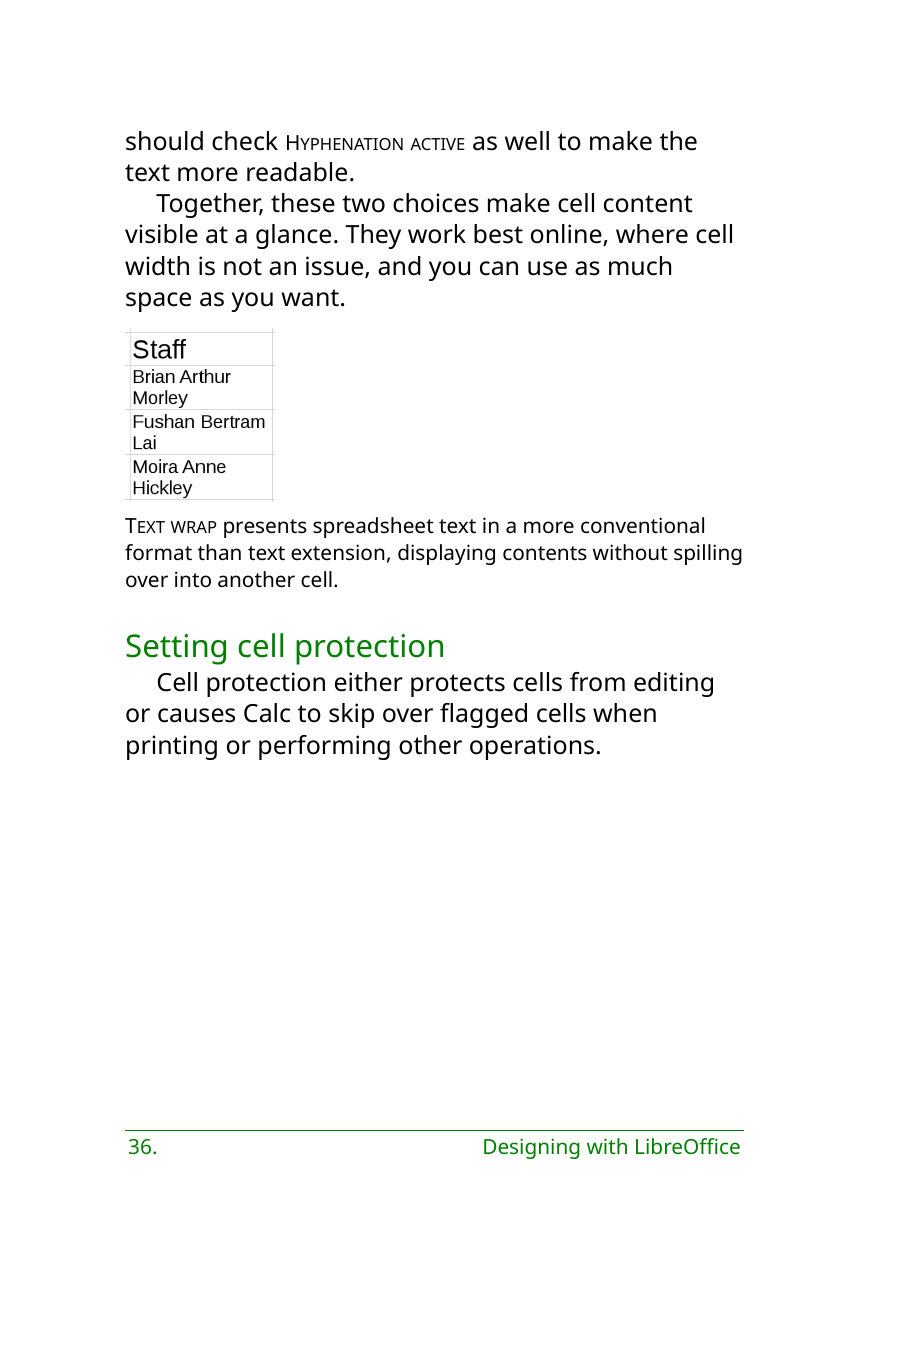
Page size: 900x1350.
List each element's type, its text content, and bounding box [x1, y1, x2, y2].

picture [125, 328, 275, 502]
text Together, these two choices make cell content visible at a glance. They work best online, where cell width is not an issue, and you can use as much space as you want. [125, 187, 744, 312]
table_cell Text wrap presents spreadsheet text in a more conventional format than text extension, displaying contents without spilling over into another cell. [125, 504, 744, 593]
subtitle Setting cell protection [125, 624, 744, 667]
text should check Hyphenation active as well to make the text more readable. [125, 125, 744, 187]
text Cell protection either protects cells from editing or causes Calc to skip over flagged cells when printing or performing other operations. [125, 667, 744, 760]
table_header [125, 328, 744, 504]
